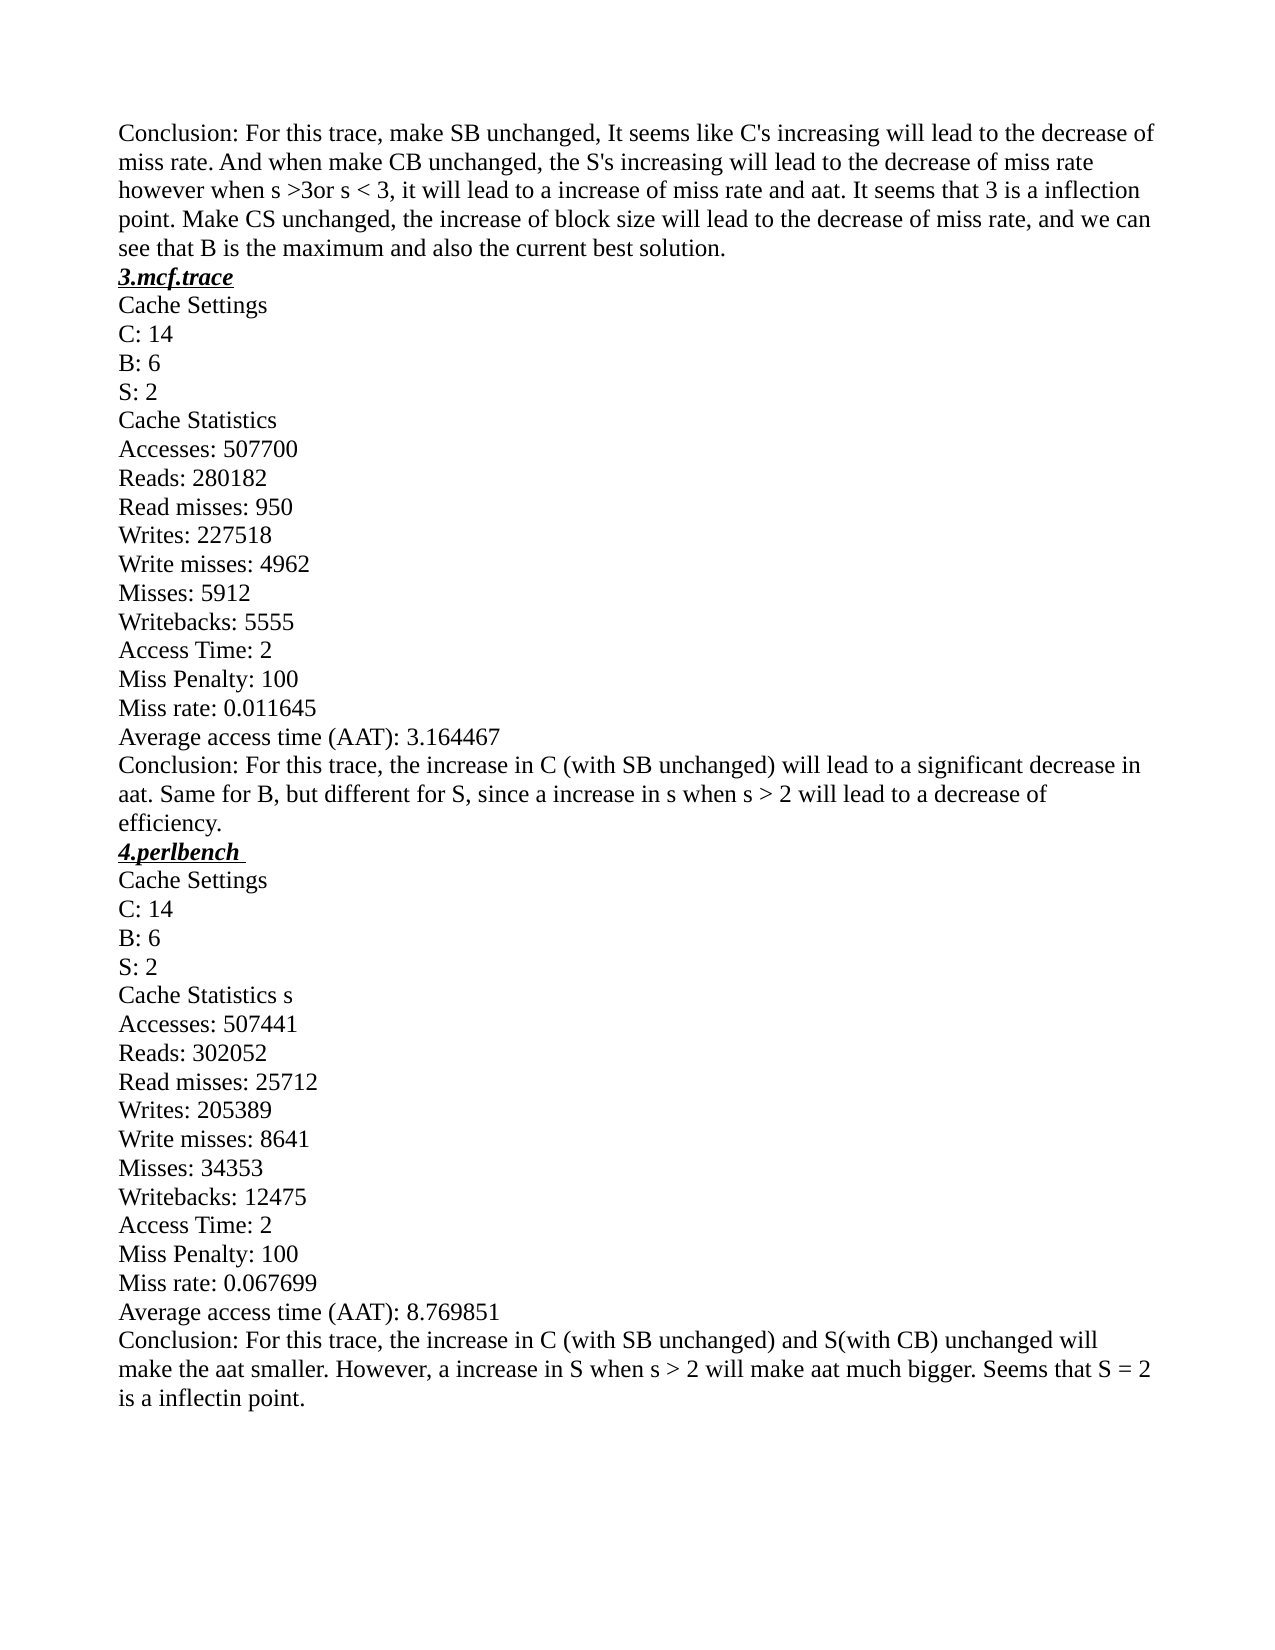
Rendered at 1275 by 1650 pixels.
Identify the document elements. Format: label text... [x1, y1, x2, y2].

text Miss Penalty: 100 [118, 1239, 1157, 1268]
text Accesses: 507700 [118, 434, 1157, 463]
text Read misses: 25712 [118, 1067, 1157, 1096]
text B: 6 [118, 923, 1157, 952]
text S: 2 [118, 377, 1157, 406]
text Cache Statistics s [118, 981, 1157, 1009]
text Write misses: 4962 [118, 549, 1157, 578]
text Cache Settings [118, 291, 1157, 319]
text Cache Settings [118, 866, 1157, 894]
text C: 14 [118, 319, 1157, 348]
text Average access time (AAT): 3.164467 [118, 722, 1157, 751]
text Misses: 34353 [118, 1153, 1157, 1182]
text 3.mcf.trace [118, 262, 1157, 291]
text Access Time: 2 [118, 636, 1157, 664]
text Misses: 5912 [118, 578, 1157, 607]
text Conclusion: For this trace, make SB unchanged, It seems like C's increasing will lead to the decrease of miss rate. And when make CB unchanged, the S's increasing will lead to the decrease of miss rate however when s >3or s < 3, it will lead to a increase of miss rate and aat. It seems that 3 is a inflection point. Make CS unchanged, the increase of block size will lead to the decrease of miss rate, and we can see that B is the maximum and also the current best solution. [118, 118, 1157, 262]
text Writes: 205389 [118, 1096, 1157, 1124]
text C: 14 [118, 894, 1157, 923]
text Read misses: 950 [118, 492, 1157, 521]
text Accesses: 507441 [118, 1009, 1157, 1038]
text Access Time: 2 [118, 1211, 1157, 1239]
text Conclusion: For this trace, the increase in C (with SB unchanged) and S(with CB) unchanged will make the aat smaller. However, a increase in S when s > 2 will make aat much bigger. Seems that S = 2 is a inflectin point. [118, 1326, 1157, 1412]
text Cache Statistics [118, 406, 1157, 434]
text Reads: 302052 [118, 1038, 1157, 1067]
text Miss rate: 0.067699 [118, 1268, 1157, 1297]
text Writes: 227518 [118, 521, 1157, 549]
text Writebacks: 5555 [118, 607, 1157, 636]
text Writebacks: 12475 [118, 1182, 1157, 1211]
text Write misses: 8641 [118, 1124, 1157, 1153]
text Miss rate: 0.011645 [118, 693, 1157, 722]
text Reads: 280182 [118, 463, 1157, 492]
text B: 6 [118, 348, 1157, 377]
text S: 2 [118, 952, 1157, 981]
text Conclusion: For this trace, the increase in C (with SB unchanged) will lead to a significant decrease in aat. Same for B, but different for S, since a increase in s when s > 2 will lead to a decrease of efficiency. [118, 751, 1157, 837]
text 4.perlbench [118, 837, 1157, 866]
text Average access time (AAT): 8.769851 [118, 1297, 1157, 1326]
text Miss Penalty: 100 [118, 664, 1157, 693]
